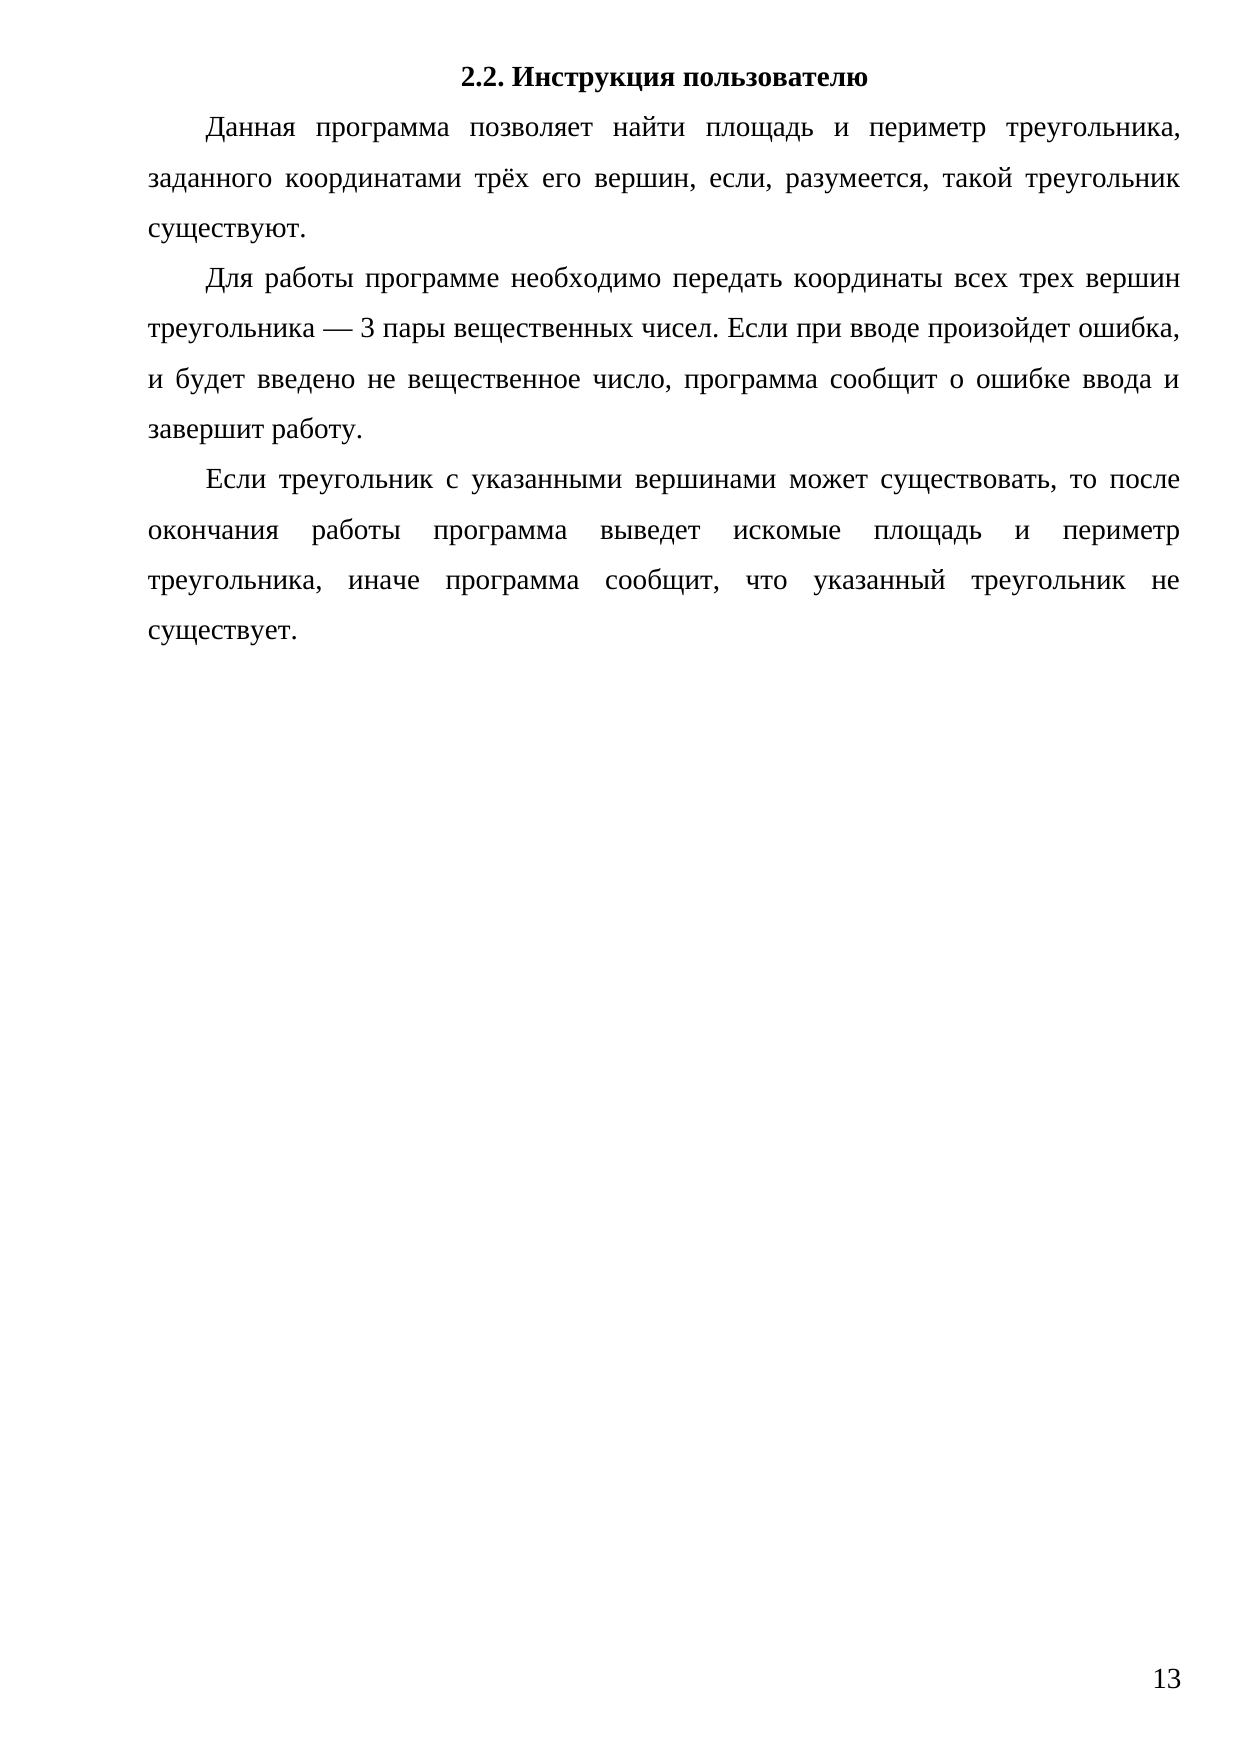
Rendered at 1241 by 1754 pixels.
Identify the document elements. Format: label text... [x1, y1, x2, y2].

text Данная программа позволяет найти площадь и периметр треугольника, заданного координатами трёх его вершин, если, разумеется, такой треугольник существуют. [148, 109, 1181, 243]
text Для работы программе необходимо передать координаты всех трех вершин треугольника — 3 пары вещественных чисел. Если при вводе произойдет ошибка, и будет введено не вещественное число, программа сообщит о ошибке ввода и завершит работу. [148, 260, 1181, 445]
subtitle 2.2. Инструкция пользователю [207, 59, 1122, 93]
text Если треугольник с указанными вершинами может существовать, то после окончания работы программа выведет искомые площадь и периметр треугольника, иначе программа сообщит, что указанный треугольник не существует. [148, 462, 1181, 646]
